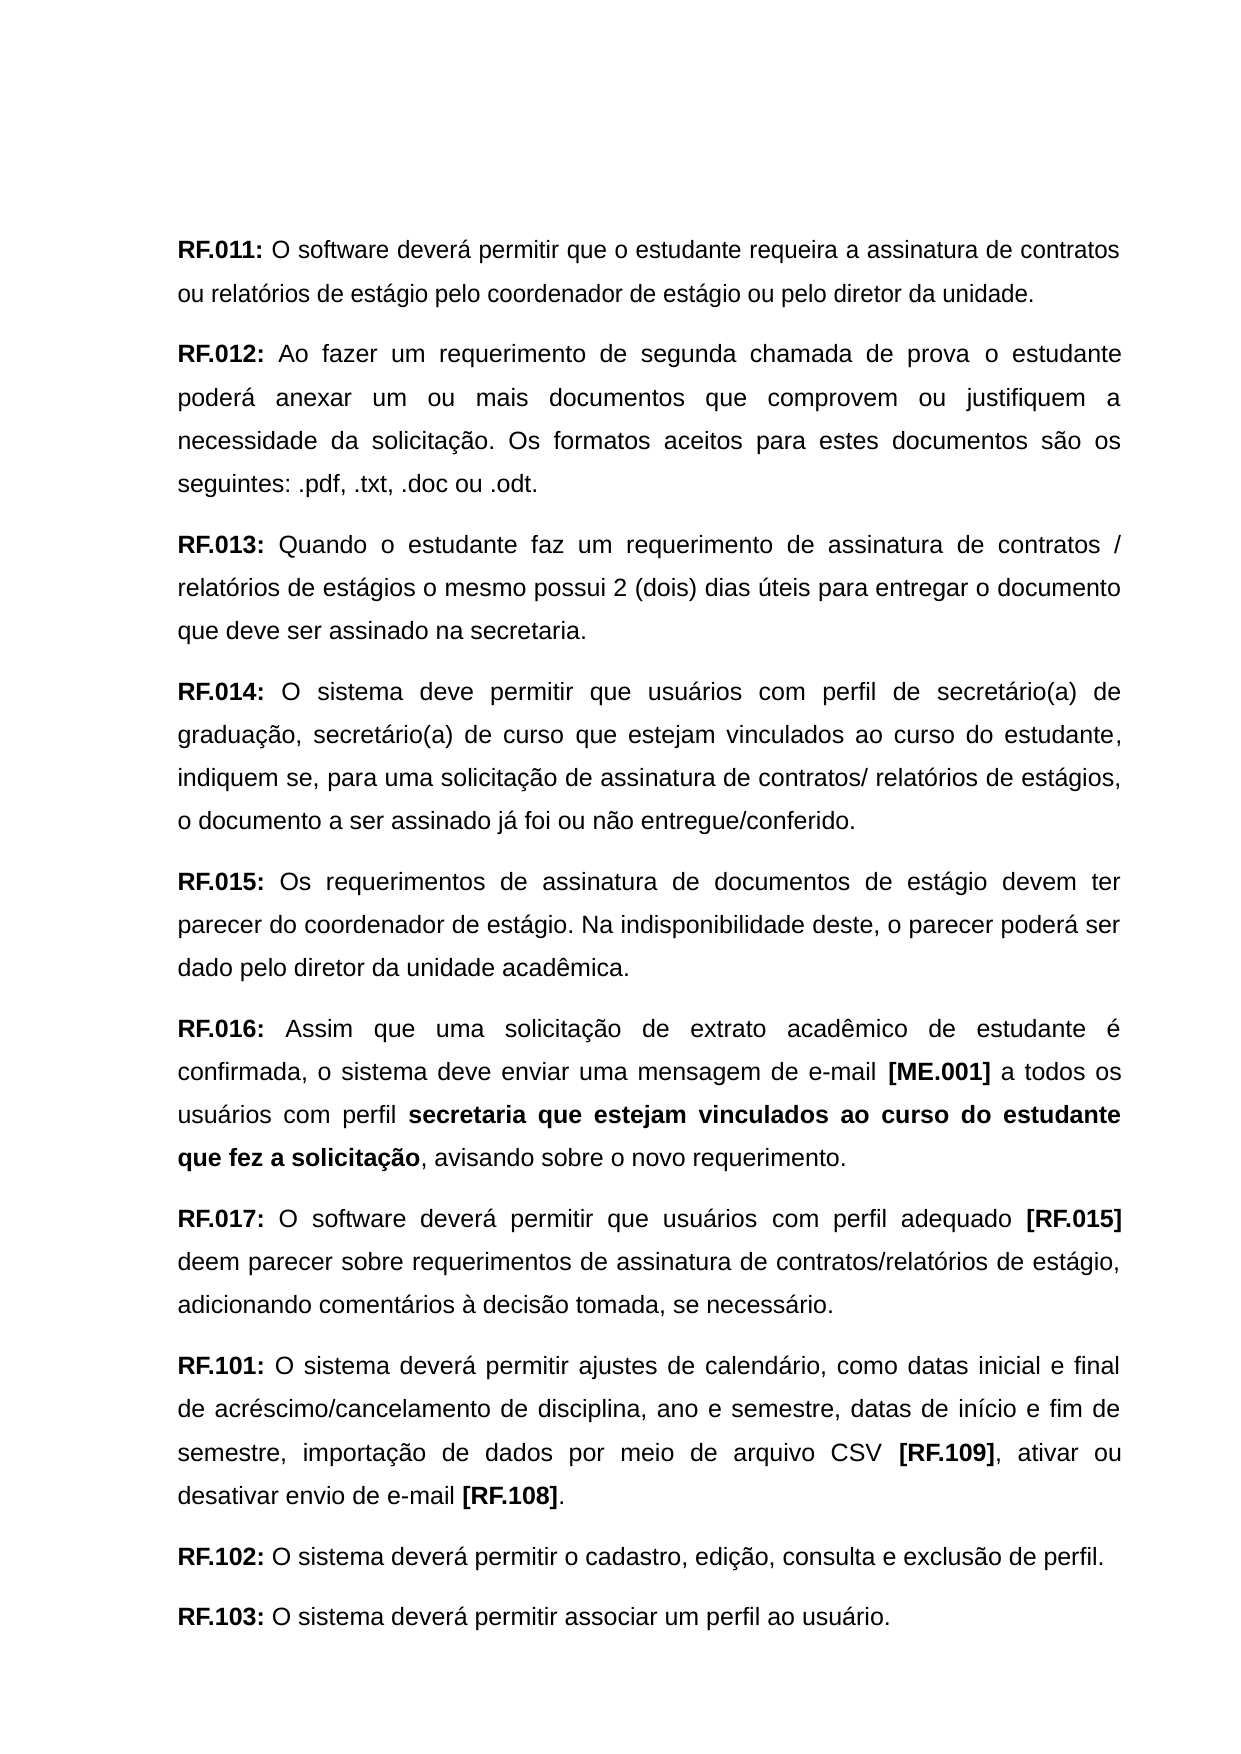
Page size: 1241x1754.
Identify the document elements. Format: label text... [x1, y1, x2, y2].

text RF.012: Ao fazer um requerimento de segunda chamada de prova o estudante poderá anexar um ou mais documentos que comprovem ou justifiquem a necessidade da solicitação. Os formatos aceitos para estes documentos são os seguintes: .pdf, .txt, .doc ou .odt. [177, 339, 1122, 497]
text RF.013: Quando o estudante faz um requerimento de assinatura de contratos / relatórios de estágios o mesmo possui 2 (dois) dias úteis para entregar o documento que deve ser assinado na secretaria. [177, 529, 1122, 644]
text RF.101: O sistema deverá permitir ajustes de calendário, como datas inicial e final de acréscimo/cancelamento de disciplina, ano e semestre, datas de início e fim de semestre, importação de dados por meio de arquivo CSV [RF.109], ativar ou desativar envio de e-mail [RF.108]. [177, 1351, 1122, 1509]
text RF.017: O software deverá permitir que usuários com perfil adequado [RF.015] deem parecer sobre requerimentos de assinatura de contratos/relatórios de estágio, adicionando comentários à decisão tomada, se necessário. [177, 1204, 1122, 1319]
text RF.011: O software deverá permitir que o estudante requeira a assinatura de contratos ou relatórios de estágio pelo coordenador de estágio ou pelo diretor da unidade. [177, 235, 1122, 307]
text RF.102: O sistema deverá permitir o cadastro, edição, consulta e exclusão de perfil. [177, 1541, 1122, 1570]
text RF.014: O sistema deve permitir que usuários com perfil de secretário(a) de graduação, secretário(a) de curso que estejam vinculados ao curso do estudante, indiquem se, para uma solicitação de assinatura de contratos/ relatórios de estágios, o documento a ser assinado já foi ou não entregue/conferido. [177, 677, 1122, 835]
text RF.016: Assim que uma solicitação de extrato acadêmico de estudante é confirmada, o sistema deve enviar uma mensagem de e-mail [ME.001] a todos os usuários com perfil secretaria que estejam vinculados ao curso do estudante que fez a solicitação, avisando sobre o novo requerimento. [177, 1014, 1122, 1172]
text RF.103: O sistema deverá permitir associar um perfil ao usuário. [177, 1602, 1122, 1631]
text RF.015: Os requerimentos de assinatura de documentos de estágio devem ter parecer do coordenador de estágio. Na indisponibilidade deste, o parecer poderá ser dado pelo diretor da unidade acadêmica. [177, 867, 1122, 982]
